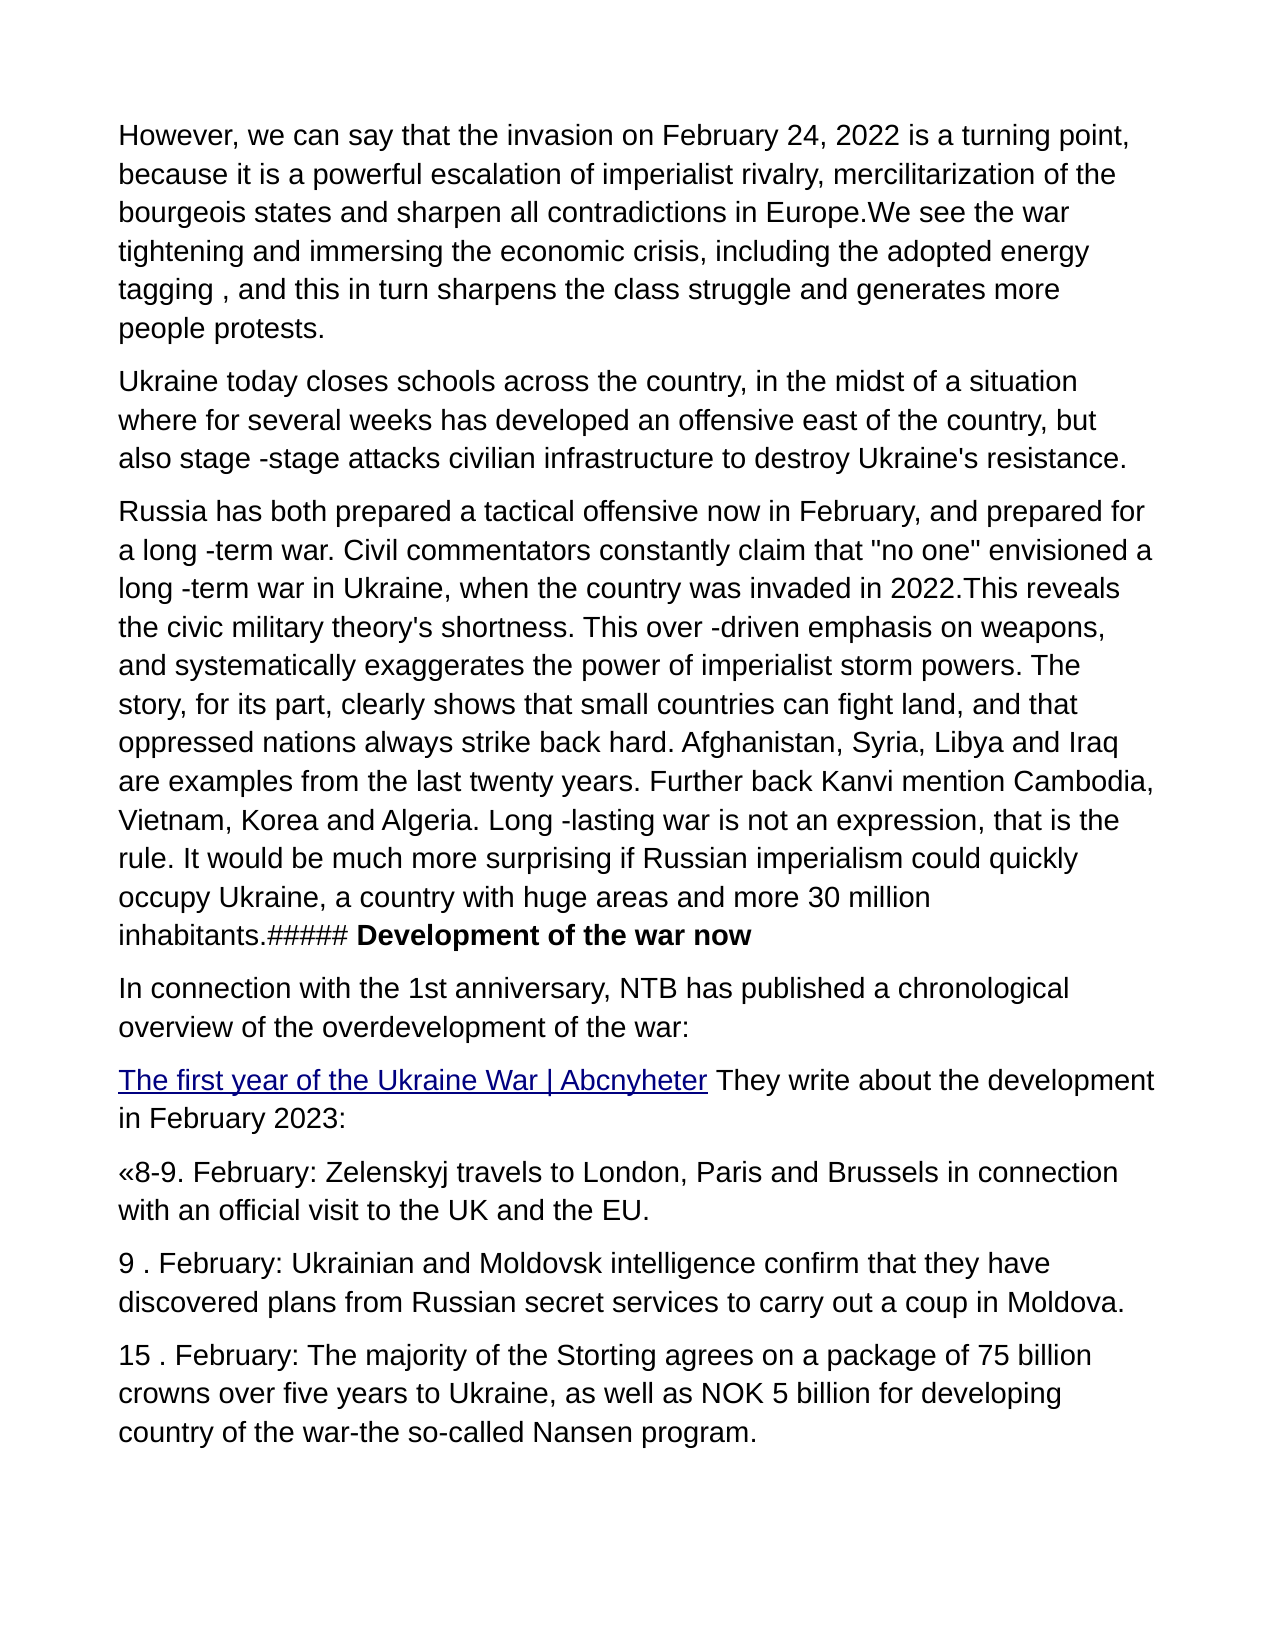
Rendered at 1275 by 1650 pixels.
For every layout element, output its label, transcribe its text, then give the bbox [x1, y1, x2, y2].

text However, we can say that the invasion on February 24, 2022 is a turning point, because it is a powerful escalation of imperialist rivalry, mercilitarization of the bourgeois states and sharpen all contradictions in Europe.We see the war tightening and immersing the economic crisis, including the adopted energy tagging , and this in turn sharpens the class struggle and generates more people protests. [118, 118, 1157, 344]
text The first year of the Ukraine War | Abcnyheter They write about the development in February 2023: [118, 1063, 1157, 1135]
text 9 . February: Ukrainian and Moldovsk intelligence confirm that they have discovered plans from Russian secret services to carry out a coup in Moldova. [118, 1246, 1157, 1318]
text In connection with the 1st anniversary, NTB has published a chronological overview of the overdevelopment of the war: [118, 971, 1157, 1043]
text Ukraine today closes schools across the country, in the midst of a situation where for several weeks has developed an offensive east of the country, but also stage -stage attacks civilian infrastructure to destroy Ukraine's resistance. [118, 364, 1157, 474]
text 15 . February: The majority of the Storting agrees on a package of 75 billion crowns over five years to Ukraine, as well as NOK 5 billion for developing country of the war-the so-called Nansen program. [118, 1338, 1157, 1448]
text Russia has both prepared a tactical offensive now in February, and prepared for a long -term war. Civil commentators constantly claim that "no one" envisioned a long -term war in Ukraine, when the country was invaded in 2022.This reveals the civic military theory's shortness. This over -driven emphasis on weapons, and systematically exaggerates the power of imperialist storm powers. The story, for its part, clearly shows that small countries can fight land, and that oppressed nations always strike back hard. Afghanistan, Syria, Libya and Iraq are examples from the last twenty years. Further back Kanvi mention Cambodia, Vietnam, Korea and Algeria. Long -lasting war is not an expression, that is the rule. It would be much more surprising if Russian imperialism could quickly occupy Ukraine, a country with huge areas and more 30 million inhabitants.##### Development of the war now [118, 494, 1157, 952]
text «8-9. February: Zelenskyj travels to London, Paris and Brussels in connection with an official visit to the UK and the EU. [118, 1154, 1157, 1227]
